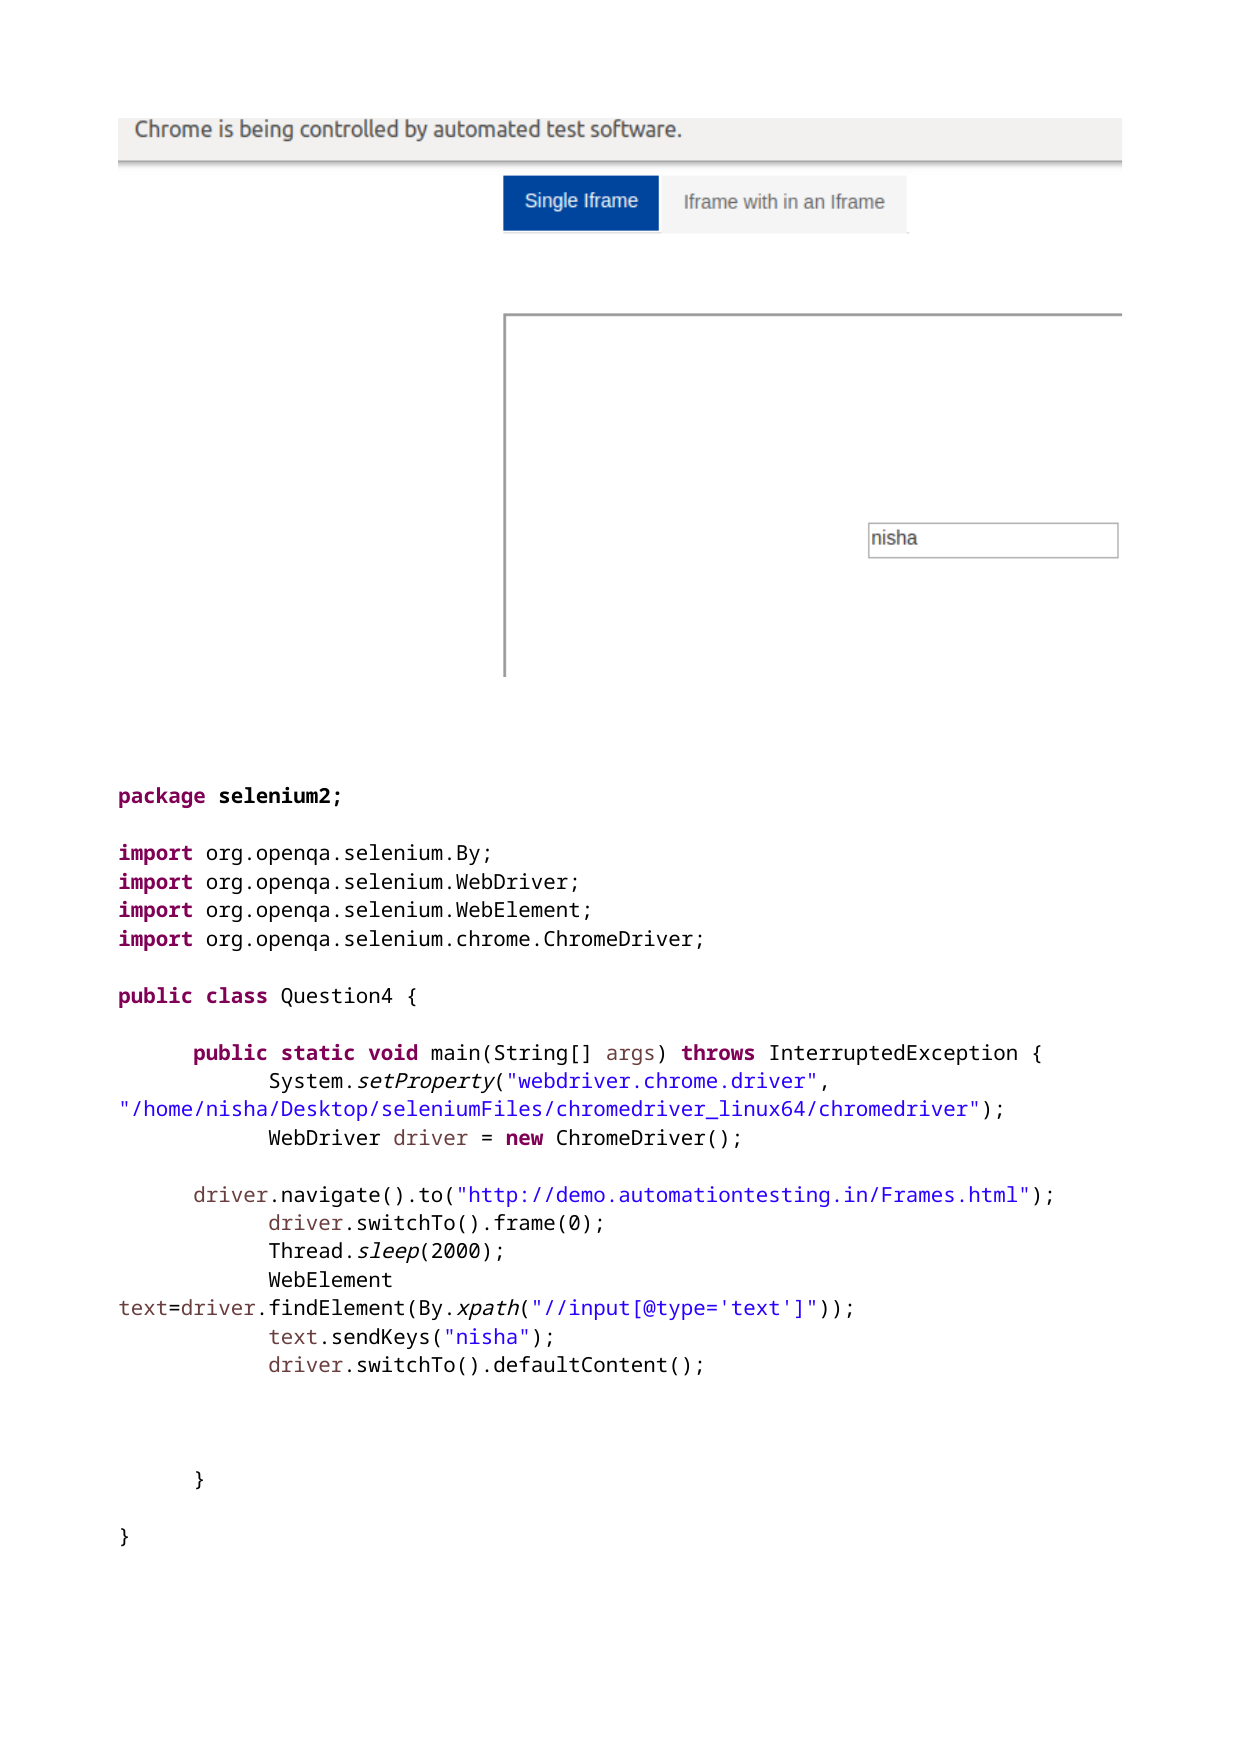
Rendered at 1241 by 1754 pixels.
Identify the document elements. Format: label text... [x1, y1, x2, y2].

text import org.openqa.selenium.WebDriver; [118, 867, 1122, 895]
text WebDriver driver = new ChromeDriver(); [118, 1123, 1122, 1151]
text driver.switchTo().frame(0); [118, 1208, 1122, 1237]
text import org.openqa.selenium.WebElement; [118, 895, 1122, 924]
text Thread.sleep(2000); [118, 1237, 1122, 1265]
text } [118, 1464, 1122, 1493]
text public class Question4 { [118, 981, 1122, 1009]
text driver.navigate().to("http://demo.automationtesting.in/Frames.html"); [118, 1151, 1122, 1208]
text import org.openqa.selenium.By; [118, 838, 1122, 867]
text package selenium2; [118, 782, 1122, 810]
text text.sendKeys("nisha"); [118, 1322, 1122, 1350]
picture [118, 118, 1123, 677]
text public static void main(String[] args) throws InterruptedException { [118, 1038, 1122, 1066]
text System.setProperty("webdriver.chrome.driver", "/home/nisha/Desktop/seleniumFiles/chromedriver_linux64/chromedriver"); [118, 1066, 1122, 1123]
text } [118, 1521, 1122, 1549]
text WebElement text=driver.findElement(By.xpath("//input[@type='text']")); [118, 1265, 1122, 1322]
text import org.openqa.selenium.chrome.ChromeDriver; [118, 924, 1122, 952]
text driver.switchTo().defaultContent(); [118, 1350, 1122, 1379]
